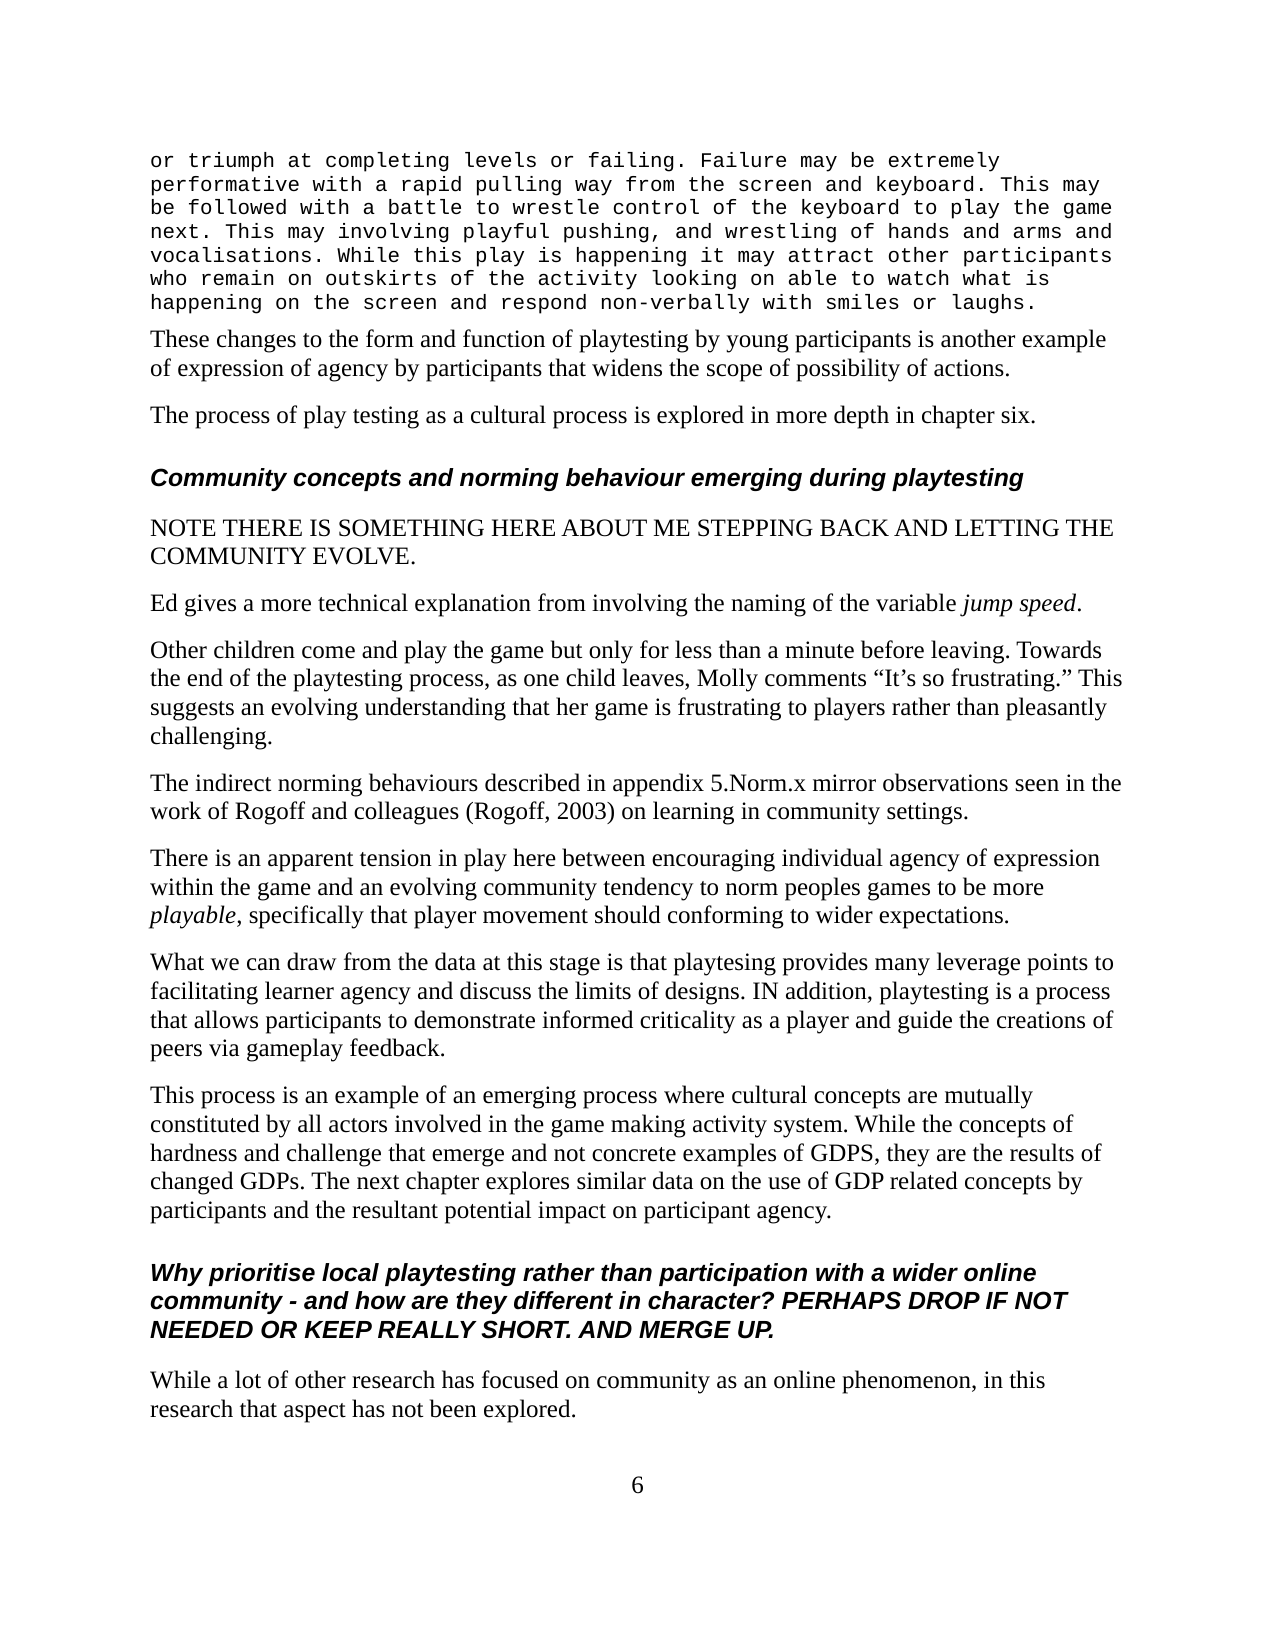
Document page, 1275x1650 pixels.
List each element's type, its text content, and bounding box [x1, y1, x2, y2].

text These changes to the form and function of playtesting by young participants is another example of expression of agency by participants that widens the scope of possibility of actions. [150, 324, 1125, 382]
text Ed gives a more technical explanation from involving the naming of the variable jump speed. [150, 588, 1125, 617]
text While a lot of other research has focused on community as an online phenomenon, in this research that aspect has not been explored. [150, 1365, 1125, 1422]
text This process is an example of an emerging process where cultural concepts are mutually constituted by all actors involved in the game making activity system. While the concepts of hardness and challenge that emerge and not concrete examples of GDPS, they are the results of changed GDPs. The next chapter explores similar data on the use of GDP related concepts by participants and the resultant potential impact on participant agency. [150, 1080, 1125, 1224]
text or triumph at completing levels or failing. Failure may be extremely performative with a rapid pulling way from the screen and keyboard. This may be followed with a battle to wrestle control of the keyboard to play the game next. This may involving playful pushing, and wrestling of hands and arms and vocalisations. While this play is happening it may attract other participants who remain on outskirts of the activity looking on able to watch what is happening on the screen and respond non-verbally with smiles or laughs. [150, 150, 1125, 316]
text The process of play testing as a cultural process is explored in more depth in chapter six. [150, 400, 1125, 429]
text What we can draw from the data at this stage is that playtesing provides many leverage points to facilitating learner agency and discuss the limits of designs. IN addition, playtesting is a process that allows participants to demonstrate informed criticality as a player and guide the creations of peers via gameplay feedback. [150, 947, 1125, 1062]
text NOTE THERE IS SOMETHING HERE ABOUT ME STEPPING BACK AND LETTING THE COMMUNITY EVOLVE. [150, 513, 1125, 570]
subtitle Why prioritise local playtesting rather than participation with a wider online community - and how are they different in character? PERHAPS DROP IF NOT NEEDED OR KEEP REALLY SHORT. AND MERGE UP. [150, 1258, 1125, 1343]
text Other children come and play the game but only for less than a minute before leaving. Towards the end of the playtesting process, as one child leaves, Molly comments “It’s so frustrating.” This suggests an evolving understanding that her game is frustrating to players rather than pleasantly challenging. [150, 635, 1125, 750]
text There is an apparent tension in play here between encouraging individual agency of expression within the game and an evolving community tendency to norm peoples games to be more playable, specifically that player movement should conforming to wider expectations. [150, 843, 1125, 929]
text The indirect norming behaviours described in appendix 5.Norm.x mirror observations seen in the work of Rogoff and colleagues (Rogoff, 2003) on learning in community settings. [150, 768, 1125, 825]
subtitle Community concepts and norming behaviour emerging during playtesting [150, 463, 1125, 491]
